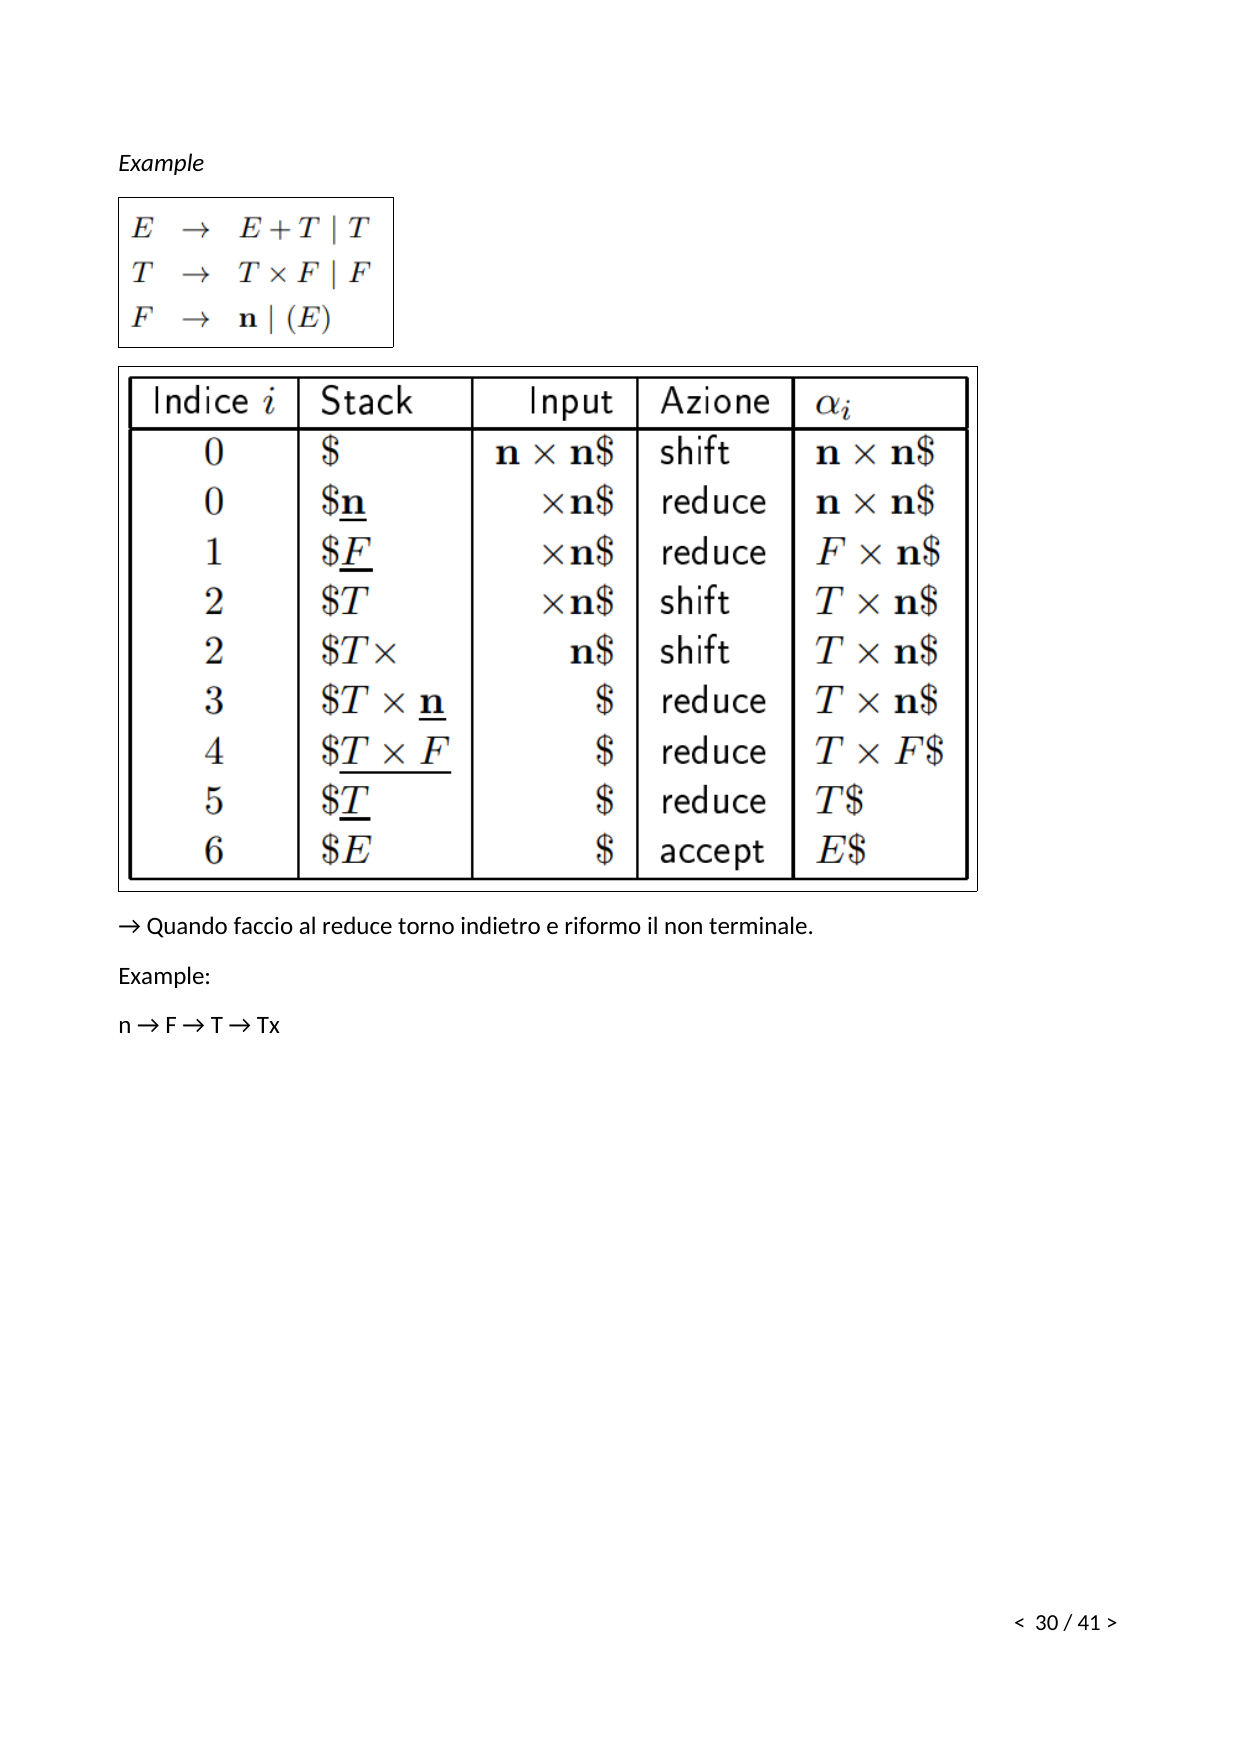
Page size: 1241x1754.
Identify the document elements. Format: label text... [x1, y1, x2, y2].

text n → F → T → Tx [118, 1009, 1122, 1040]
picture [121, 369, 974, 889]
text → Quando faccio al reduce torno indietro e riformo il non terminale. [118, 910, 1122, 941]
text Example: [118, 960, 1122, 990]
picture [121, 200, 390, 345]
text Example [118, 148, 1122, 178]
